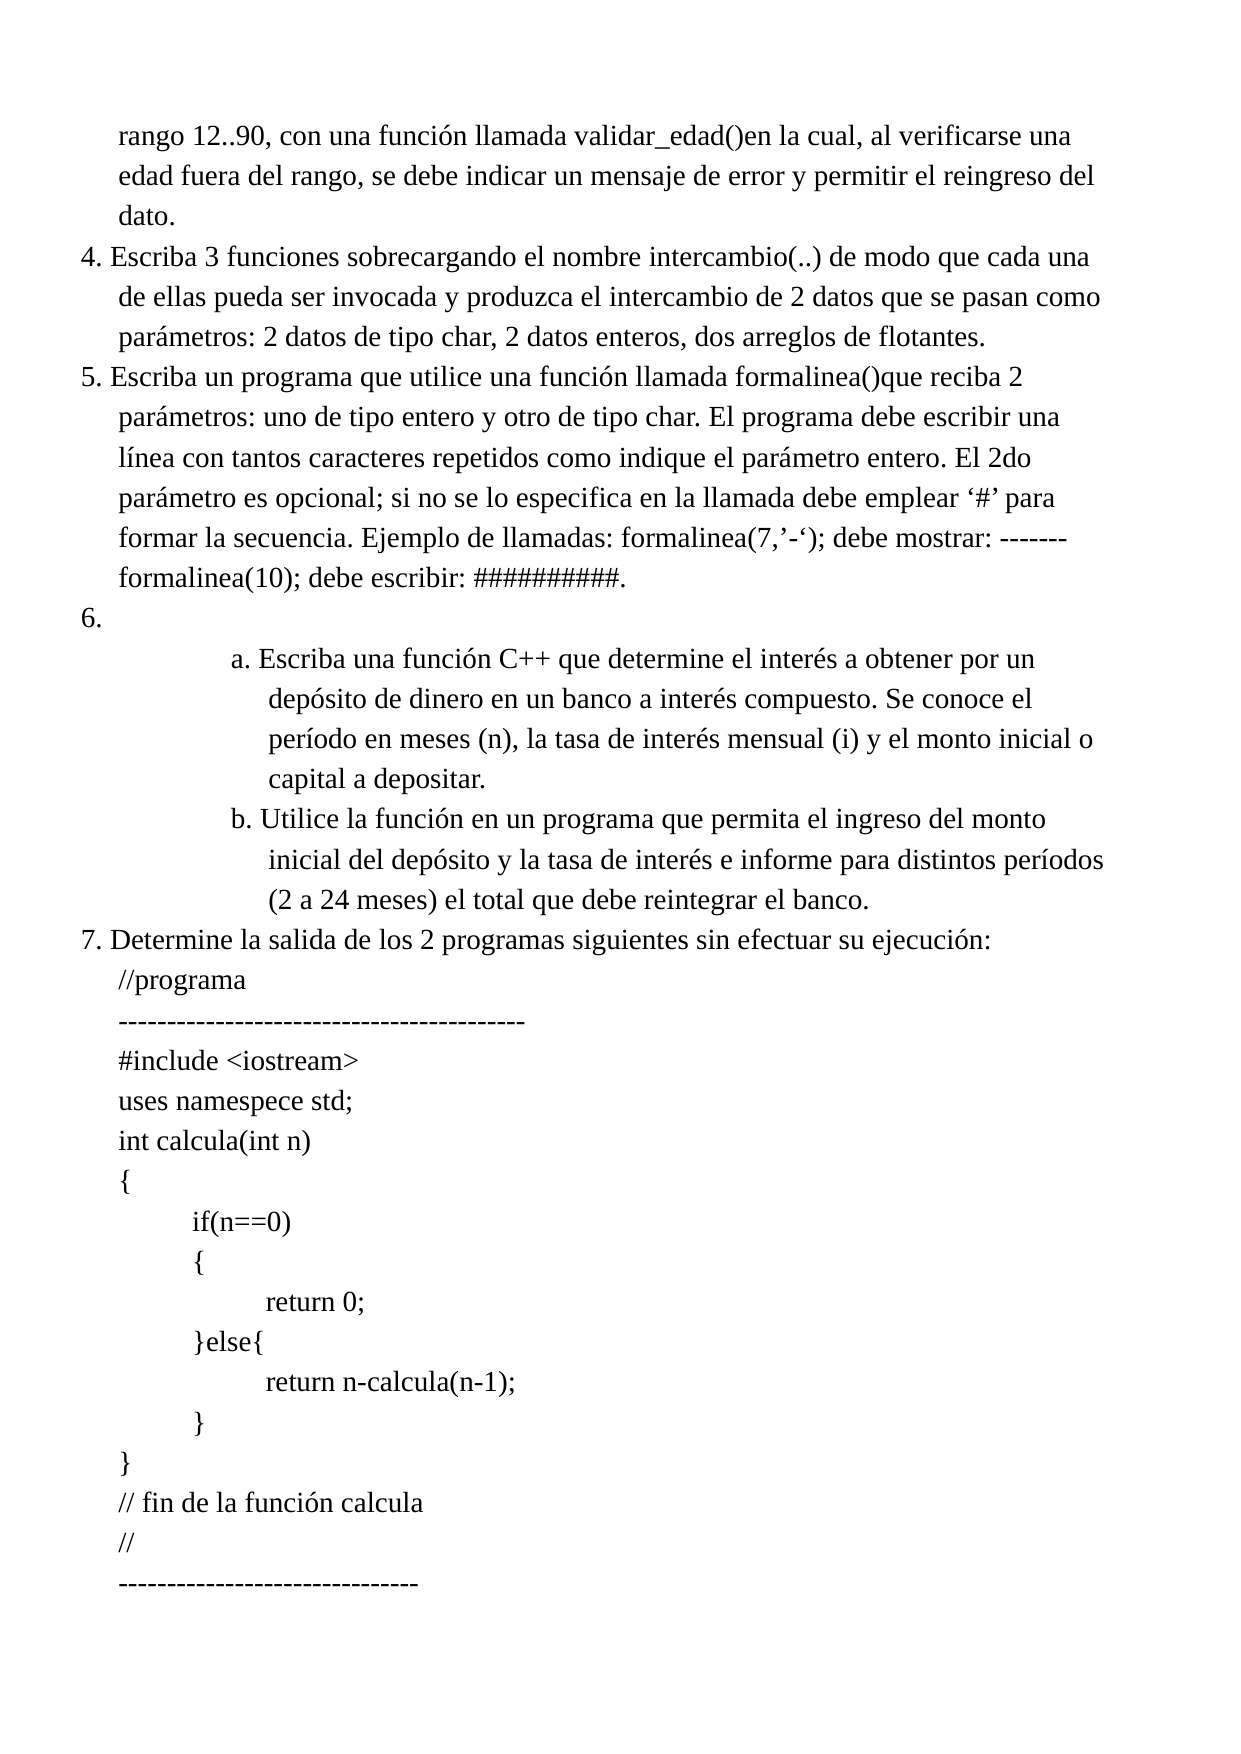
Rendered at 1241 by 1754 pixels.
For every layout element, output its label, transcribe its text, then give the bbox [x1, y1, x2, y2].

text #include <iostream> [118, 1043, 1122, 1076]
text 6. [81, 601, 1122, 634]
text 4. Escriba 3 funciones sobrecargando el nombre intercambio(..) de modo que cada una de ellas pueda ser invocada y produzca el intercambio de 2 datos que se pasan como parámetros: 2 datos de tipo char, 2 datos enteros, dos arreglos de flotantes. [81, 239, 1122, 353]
text } [118, 1405, 1122, 1438]
text return n-calcula(n-1); [192, 1364, 1122, 1398]
text a. Escriba una función C++ que determine el interés a obtener por un depósito de dinero en un banco a interés compuesto. Se conoce el período en meses (n), la tasa de interés mensual (i) y el monto inicial o capital a depositar. [231, 641, 1122, 795]
text } [118, 1445, 1122, 1478]
text // fin de la función calcula [118, 1485, 1122, 1519]
text }else{ [118, 1324, 1122, 1358]
text // [118, 1525, 1122, 1559]
text if(n==0) [118, 1204, 1122, 1237]
text return 0; [192, 1284, 1122, 1318]
text ------------------------------- [118, 1566, 1122, 1599]
text ------------------------------------------ [118, 1003, 1122, 1036]
text { [118, 1244, 1122, 1277]
text { [118, 1163, 1122, 1197]
text //programa [118, 962, 1122, 996]
text int calcula(int n) [118, 1123, 1122, 1157]
text b. Utilice la función en un programa que permita el ingreso del monto inicial del depósito y la tasa de interés e informe para distintos períodos (2 a 24 meses) el total que debe reintegrar el banco. [231, 802, 1122, 916]
text uses namespece std; [118, 1083, 1122, 1117]
text 7. Determine la salida de los 2 programas siguientes sin efectuar su ejecución: [81, 922, 1122, 956]
text 5. Escriba un programa que utilice una función llamada formalinea()que reciba 2 parámetros: uno de tipo entero y otro de tipo char. El programa debe escribir una línea con tantos caracteres repetidos como indique el parámetro entero. El 2do parámetro es opcional; si no se lo especifica en la llamada debe emplear ‘#’ para formar la secuencia. Ejemplo de llamadas: formalinea(7,’-‘); debe mostrar: ------- formalinea(10); debe escribir: ##########. [81, 359, 1122, 594]
text rango 12..90, con una función llamada validar_edad()en la cual, al verificarse una edad fuera del rango, se debe indicar un mensaje de error y permitir el reingreso del dato. [81, 118, 1122, 232]
